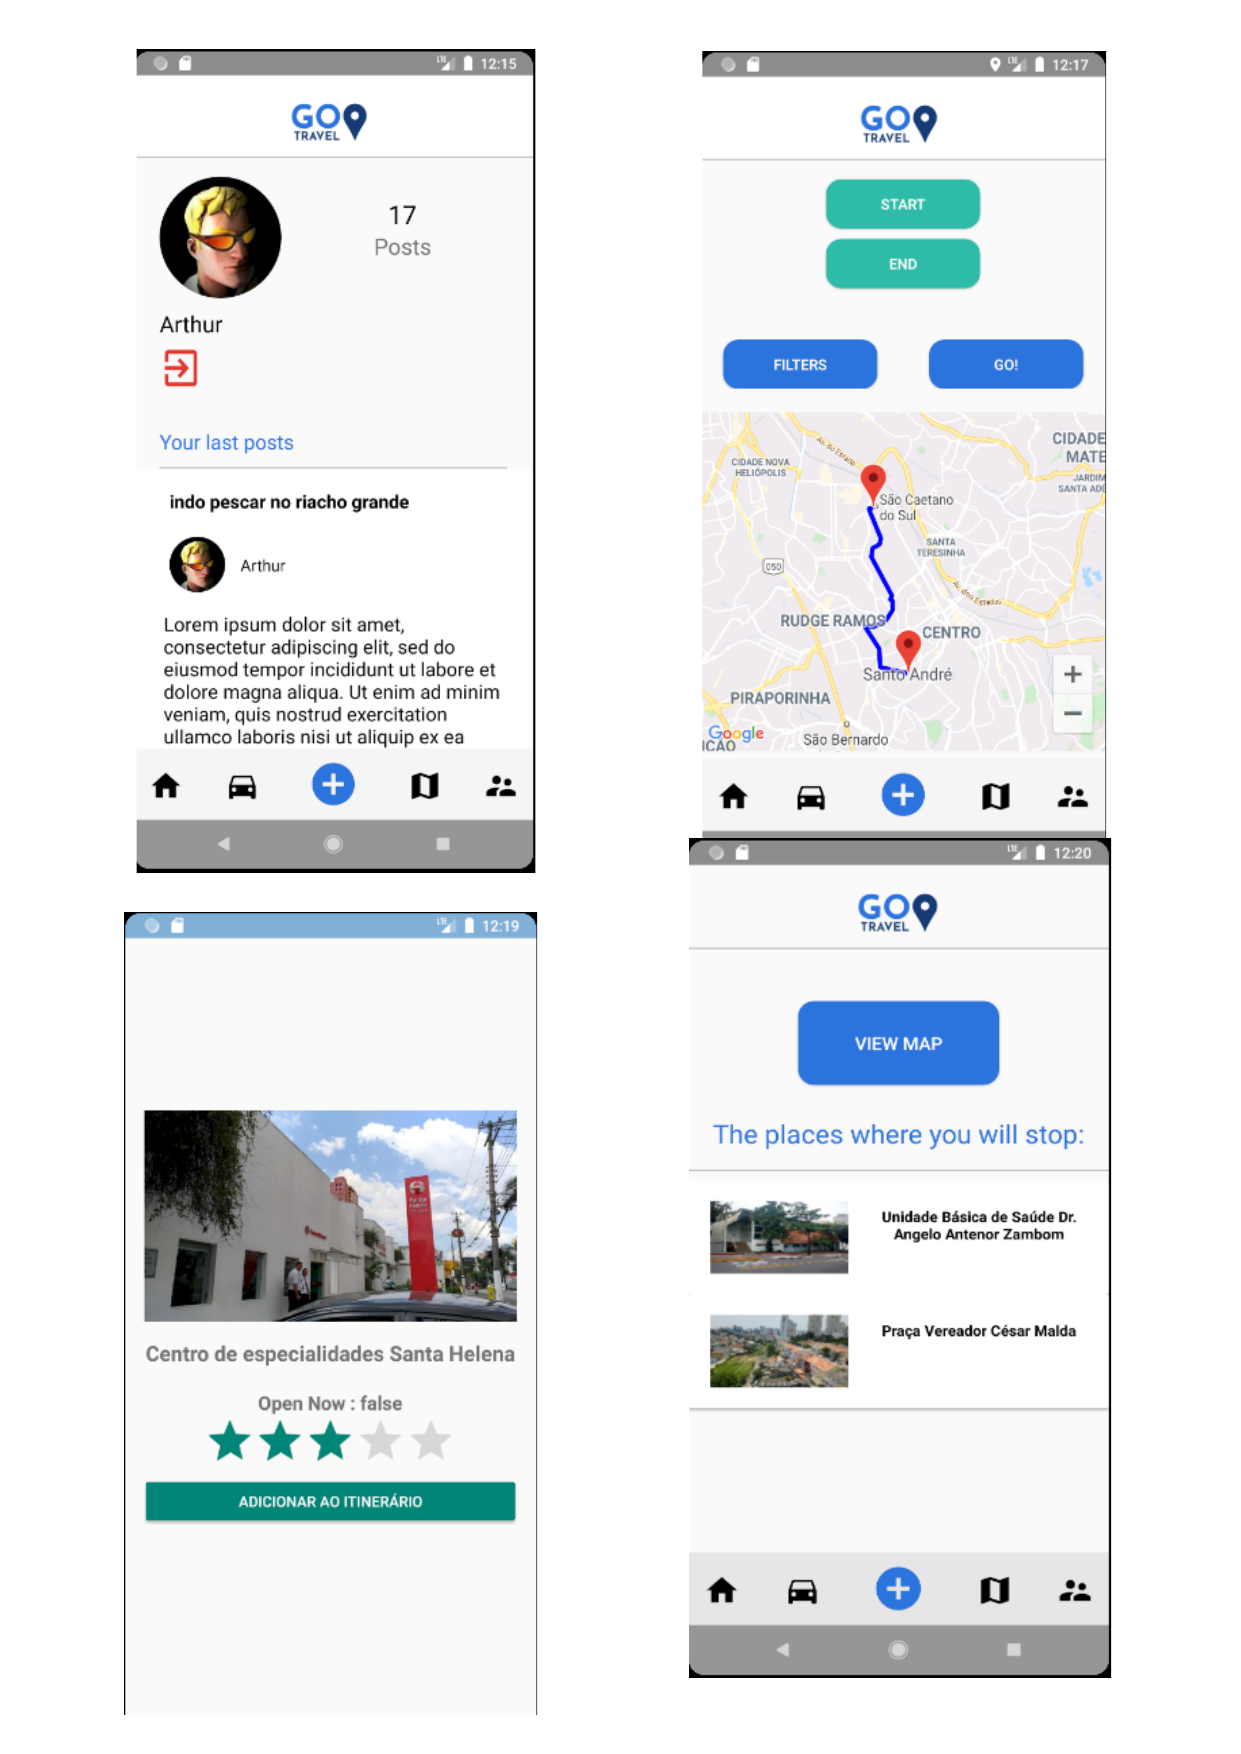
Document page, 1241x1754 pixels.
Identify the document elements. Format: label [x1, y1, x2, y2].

picture [124, 912, 538, 1715]
picture [689, 51, 1112, 1678]
picture [136, 49, 536, 873]
